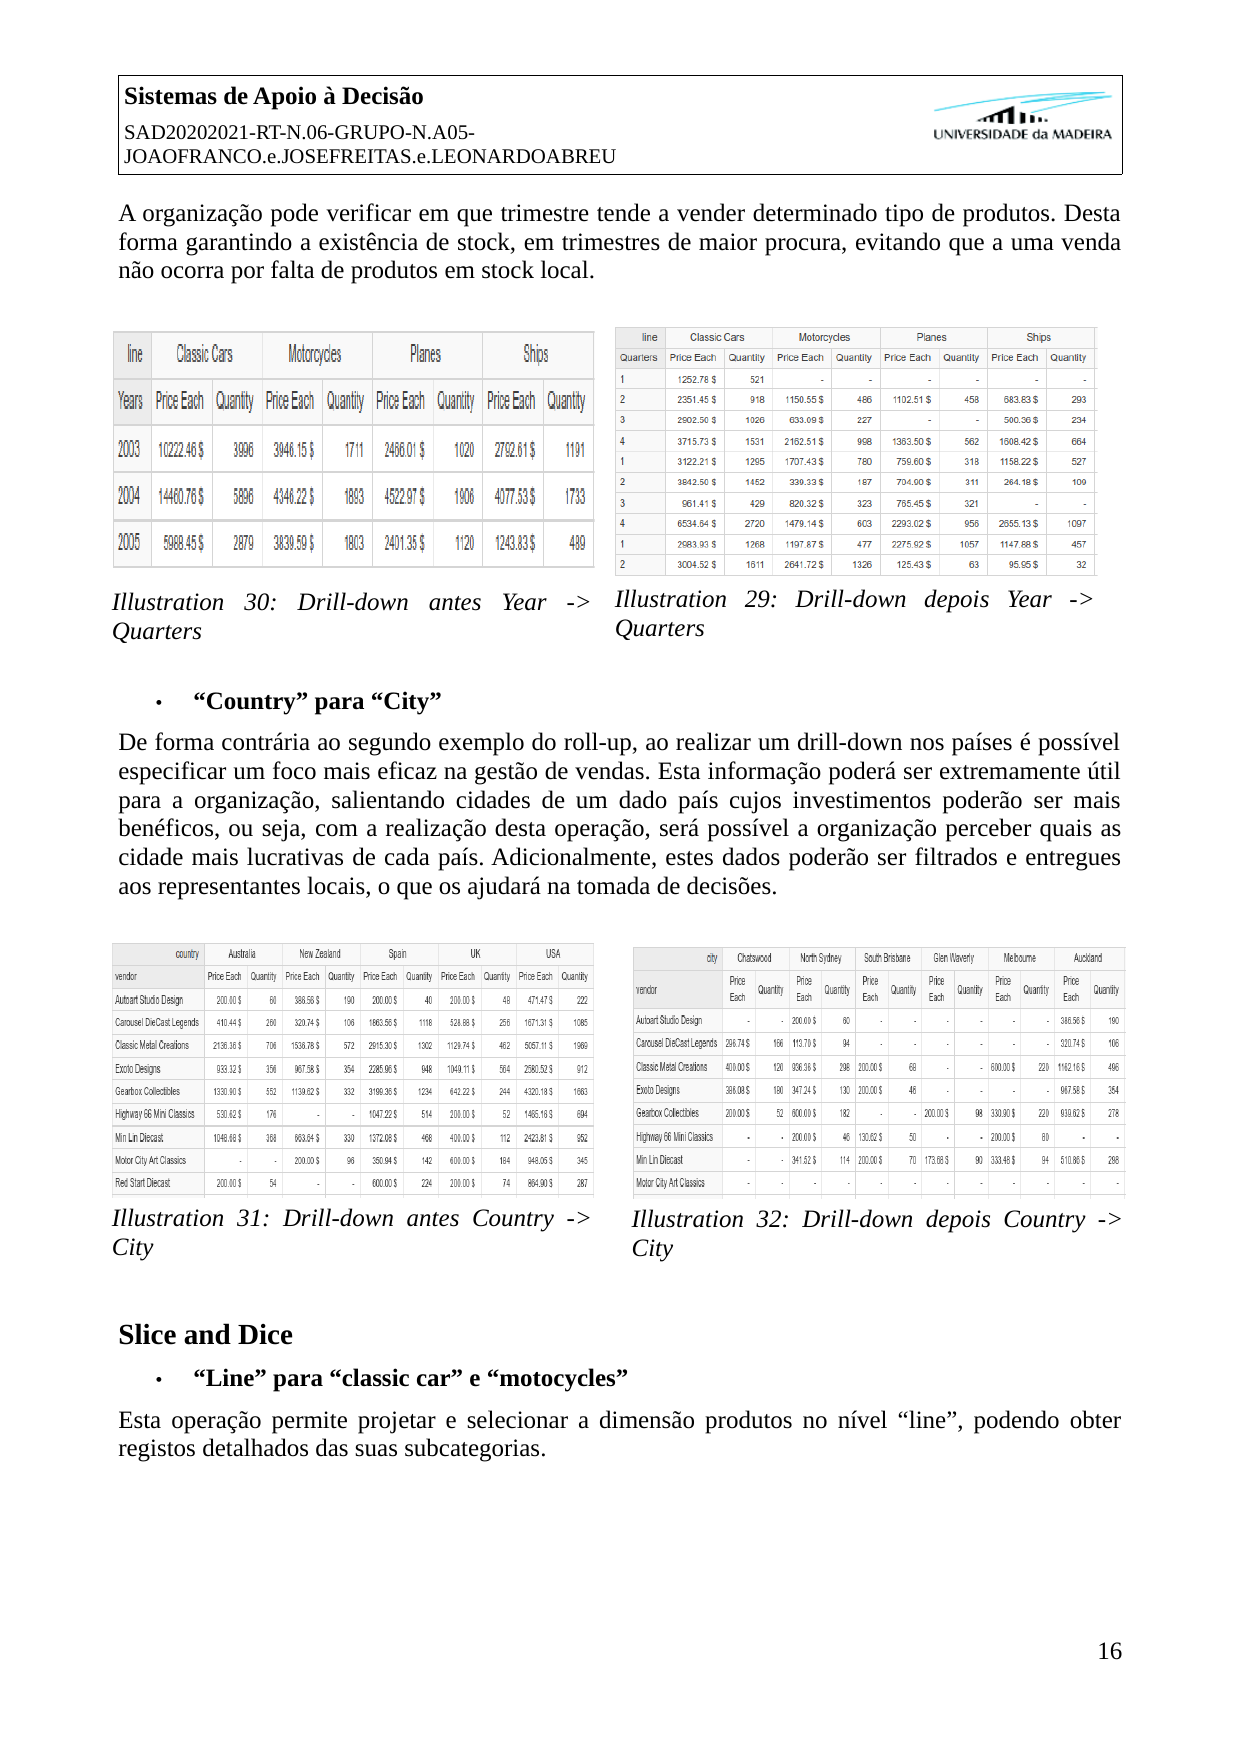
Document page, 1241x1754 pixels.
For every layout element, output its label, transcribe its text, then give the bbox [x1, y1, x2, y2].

list “Country” para “City” [156, 686, 1122, 715]
picture [919, 80, 1120, 146]
picture [111, 942, 595, 1198]
text A organização pode verificar em que trimestre tende a vender determinado tipo de produtos. Desta forma garantindo a existência de stock, em trimestres de maior procura, evitando que a uma venda não ocorra por falta de produtos em stock local. [118, 198, 1122, 284]
text De forma contrária ao segundo exemplo do roll-up, ao realizar um drill-down nos países é possível especificar um foco mais eficaz na gestão de vendas. Esta informação poderá ser extremamente útil para a organização, salientando cidades de um dado país cujos investimentos poderão ser mais benéficos, ou seja, com a realização desta operação, será possível a organização perceber quais as cidade mais lucrativas de cada país. Adicionalmente, estes dados poderão ser filtrados e entregues aos representantes locais, o que os ajudará na tomada de decisões. [118, 727, 1122, 900]
picture [111, 327, 595, 582]
picture [614, 324, 1098, 579]
list Illustration 29: Drill-down depois Year -> Quarters [614, 579, 1097, 642]
text Illustration 32: Drill-down depois Country -> City [631, 1199, 1126, 1262]
picture [631, 944, 1126, 1199]
list Illustration 30: Drill-down antes Year -> Quarters [112, 582, 594, 645]
text Illustration 31: Drill-down antes Country -> City [112, 1198, 594, 1260]
text Esta operação permite projetar e selecionar a dimensão produtos no nível “line”, podendo obter registos detalhados das suas subcategorias. [118, 1405, 1122, 1462]
list “Line” para “classic car” e “motocycles” [156, 1363, 1122, 1392]
subtitle Slice and Dice [118, 1317, 1122, 1351]
